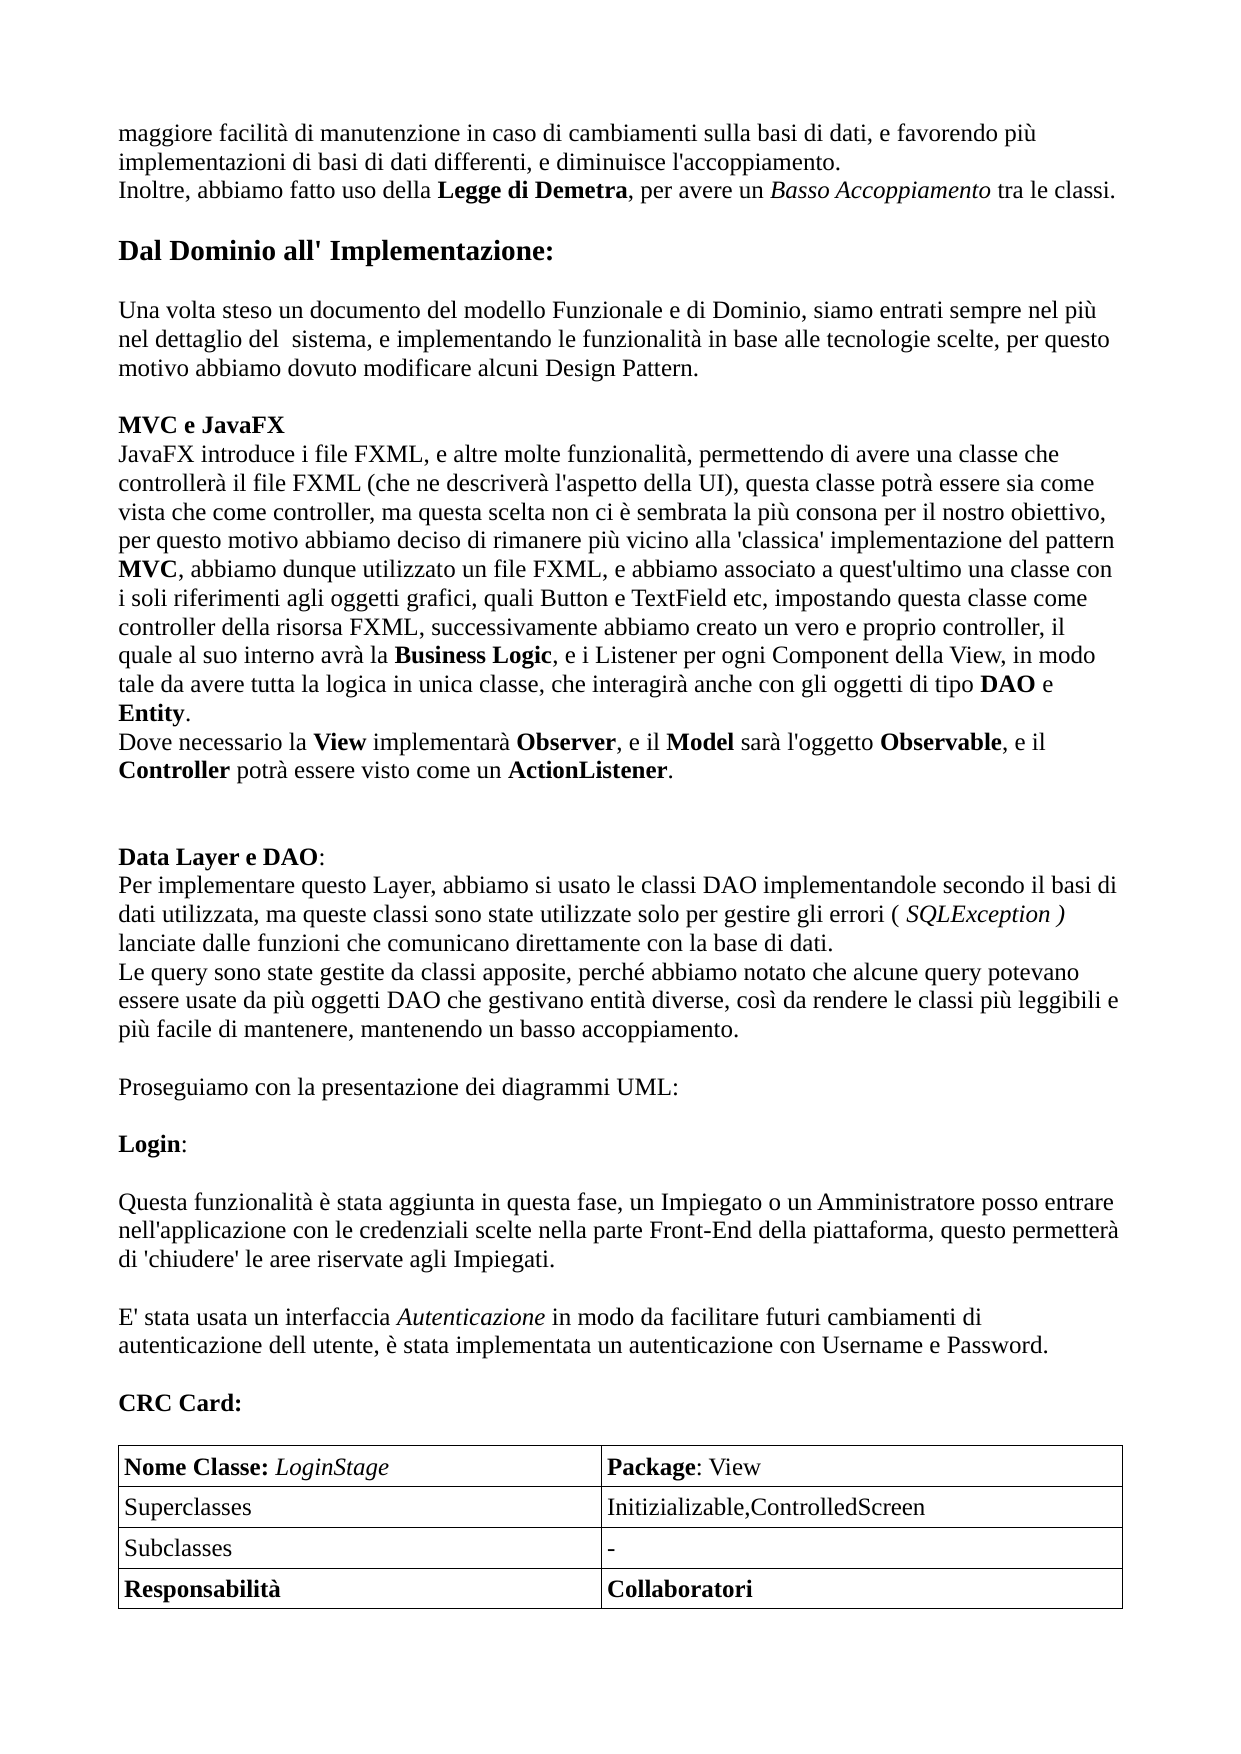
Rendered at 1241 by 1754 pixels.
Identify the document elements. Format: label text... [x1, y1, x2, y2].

text Data Layer e DAO: [118, 842, 1122, 870]
text E' stata usata un interfaccia Autenticazione in modo da facilitare futuri cambiamenti di autenticazione dell utente, è stata implementata un autenticazione con Username e Password. [118, 1302, 1122, 1359]
text Dove necessario la View implementarà Observer, e il Model sarà l'oggetto Observable, e il Controller potrà essere visto come un ActionListener. [118, 727, 1122, 784]
text MVC e JavaFX [118, 410, 1122, 439]
text Le query sono state gestite da classi apposite, perché abbiamo notato che alcune query potevano essere usate da più oggetti DAO che gestivano entità diverse, così da rendere le classi più leggibili e più facile di mantenere, mantenendo un basso accoppiamento. [118, 957, 1122, 1043]
text Una volta steso un documento del modello Funzionale e di Dominio, siamo entrati sempre nel più nel dettaglio del sistema, e implementando le funzionalità in base alle tecnologie scelte, per questo motivo abbiamo dovuto modificare alcuni Design Pattern. [118, 295, 1122, 382]
table_header Nome Classe: LoginStage [119, 1446, 601, 1486]
table_cell Superclasses [119, 1487, 601, 1527]
text Per implementare questo Layer, abbiamo si usato le classi DAO implementandole secondo il basi di dati utilizzata, ma queste classi sono state utilizzate solo per gestire gli errori ( SQLException ) lanciate dalle funzioni che comunicano direttamente con la base di dati. [118, 870, 1122, 957]
table_cell Subclasses [119, 1528, 601, 1568]
text Inoltre, abbiamo fatto uso della Legge di Demetra, per avere un Basso Accoppiamento tra le classi. [118, 176, 1122, 204]
table_header Package: View [602, 1446, 1122, 1486]
table_cell Initizializable,ControlledScreen [602, 1487, 1122, 1527]
text Login: [118, 1129, 1122, 1158]
text JavaFX introduce i file FXML, e altre molte funzionalità, permettendo di avere una classe che controllerà il file FXML (che ne descriverà l'aspetto della UI), questa classe potrà essere sia come vista che come controller, ma questa scelta non ci è sembrata la più consona per il nostro obiettivo, per questo motivo abbiamo deciso di rimanere più vicino alla 'classica' implementazione del pattern MVC, abbiamo dunque utilizzato un file FXML, e abbiamo associato a quest'ultimo una classe con i soli riferimenti agli oggetti grafici, quali Button e TextField etc, impostando questa classe come controller della risorsa FXML, successivamente abbiamo creato un vero e proprio controller, il quale al suo interno avrà la Business Logic, e i Listener per ogni Component della View, in modo tale da avere tutta la logica in unica classe, che interagirà anche con gli oggetti di tipo DAO e Entity. [118, 439, 1122, 727]
table_cell - [602, 1528, 1122, 1568]
text Proseguiamo con la presentazione dei diagrammi UML: [118, 1072, 1122, 1100]
text Dal Dominio all' Implementazione: [118, 233, 1122, 267]
table_cell Collaboratori [602, 1569, 1122, 1608]
text maggiore facilità di manutenzione in caso di cambiamenti sulla basi di dati, e favorendo più implementazioni di basi di dati differenti, e diminuisce l'accoppiamento. [118, 118, 1122, 176]
text CRC Card: [118, 1388, 1122, 1417]
text Questa funzionalità è stata aggiunta in questa fase, un Impiegato o un Amministratore posso entrare nell'applicazione con le credenziali scelte nella parte Front-End della piattaforma, questo permetterà di 'chiudere' le aree riservate agli Impiegati. [118, 1187, 1122, 1273]
table_cell Responsabilità [119, 1569, 601, 1608]
